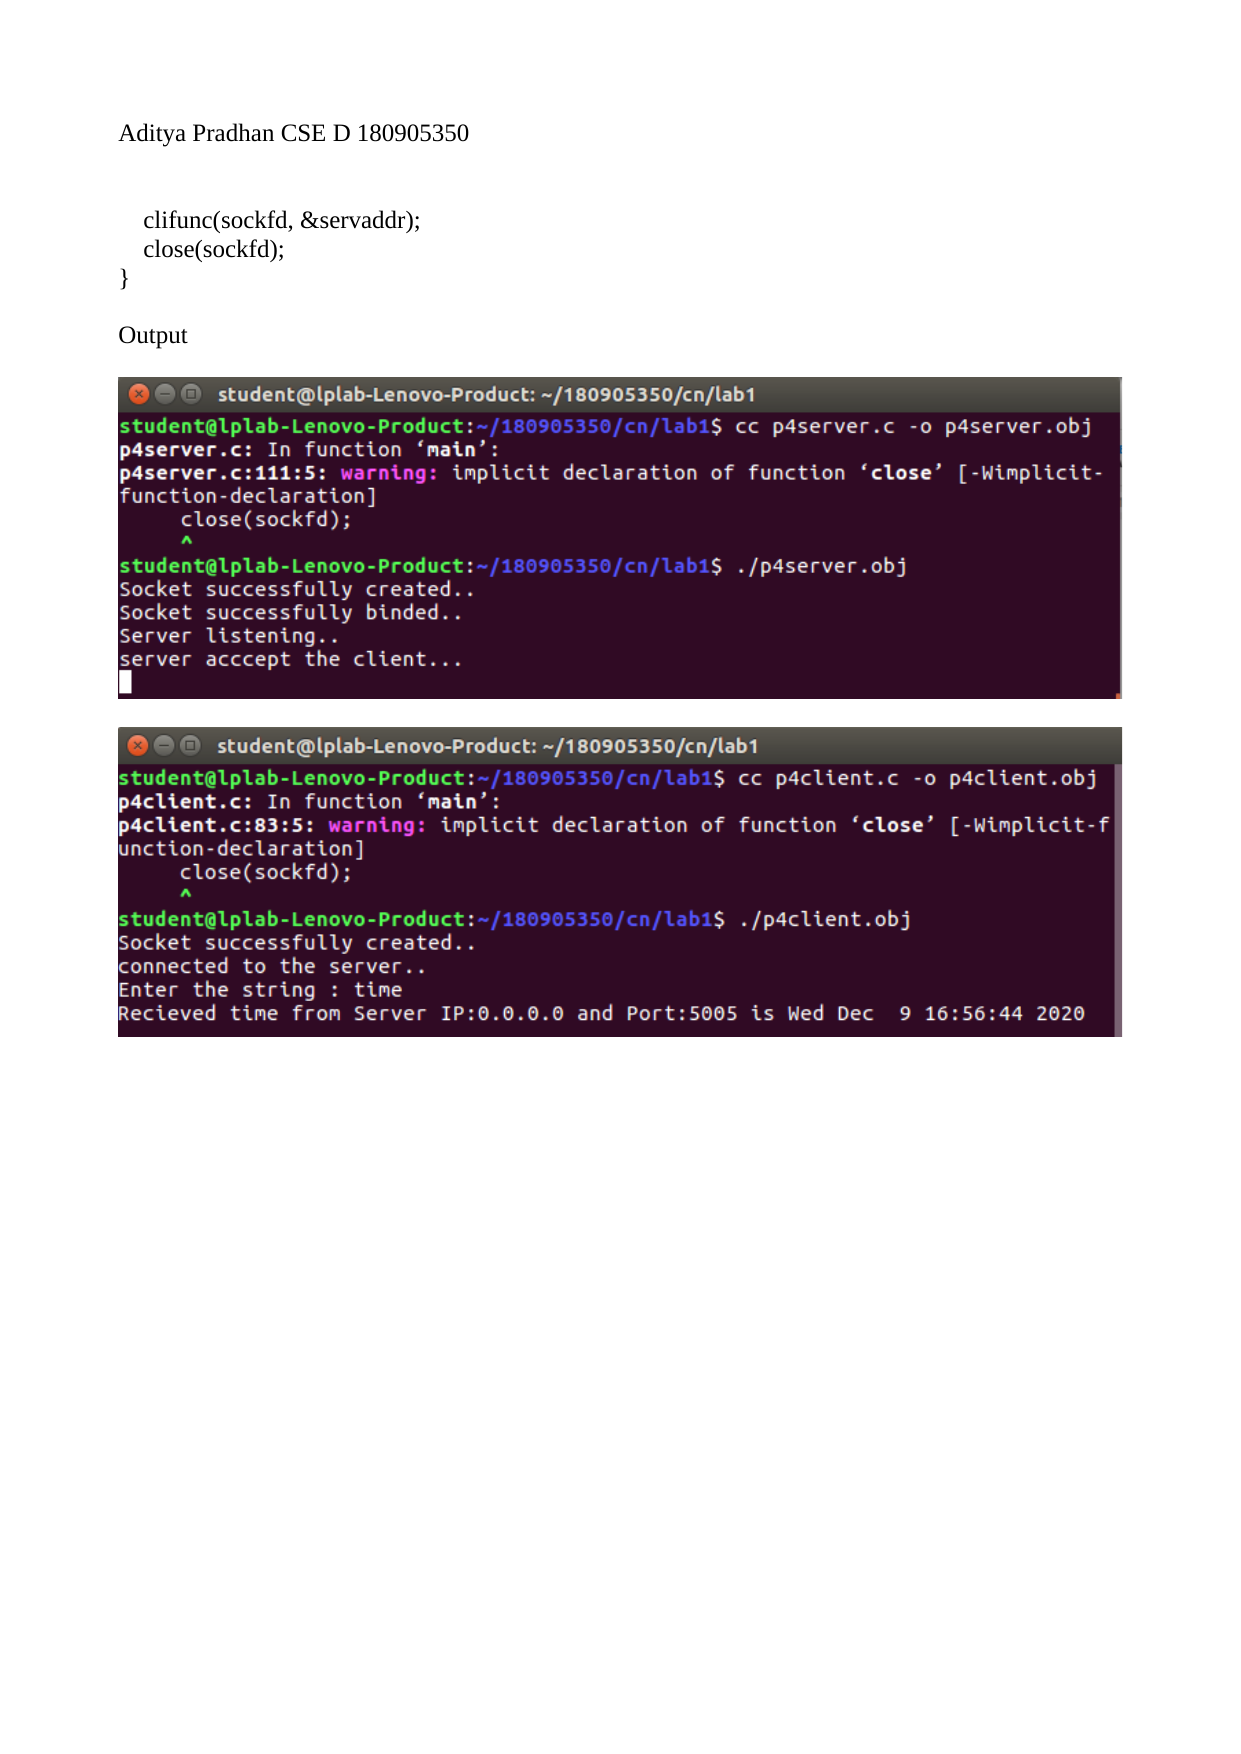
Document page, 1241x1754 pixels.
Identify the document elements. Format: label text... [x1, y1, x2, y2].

picture [118, 377, 1123, 699]
text clifunc(sockfd, &servaddr); [118, 205, 1122, 234]
text } [118, 263, 1122, 291]
text close(sockfd); [118, 234, 1122, 263]
picture [118, 727, 1123, 1037]
text Output [118, 320, 1122, 349]
